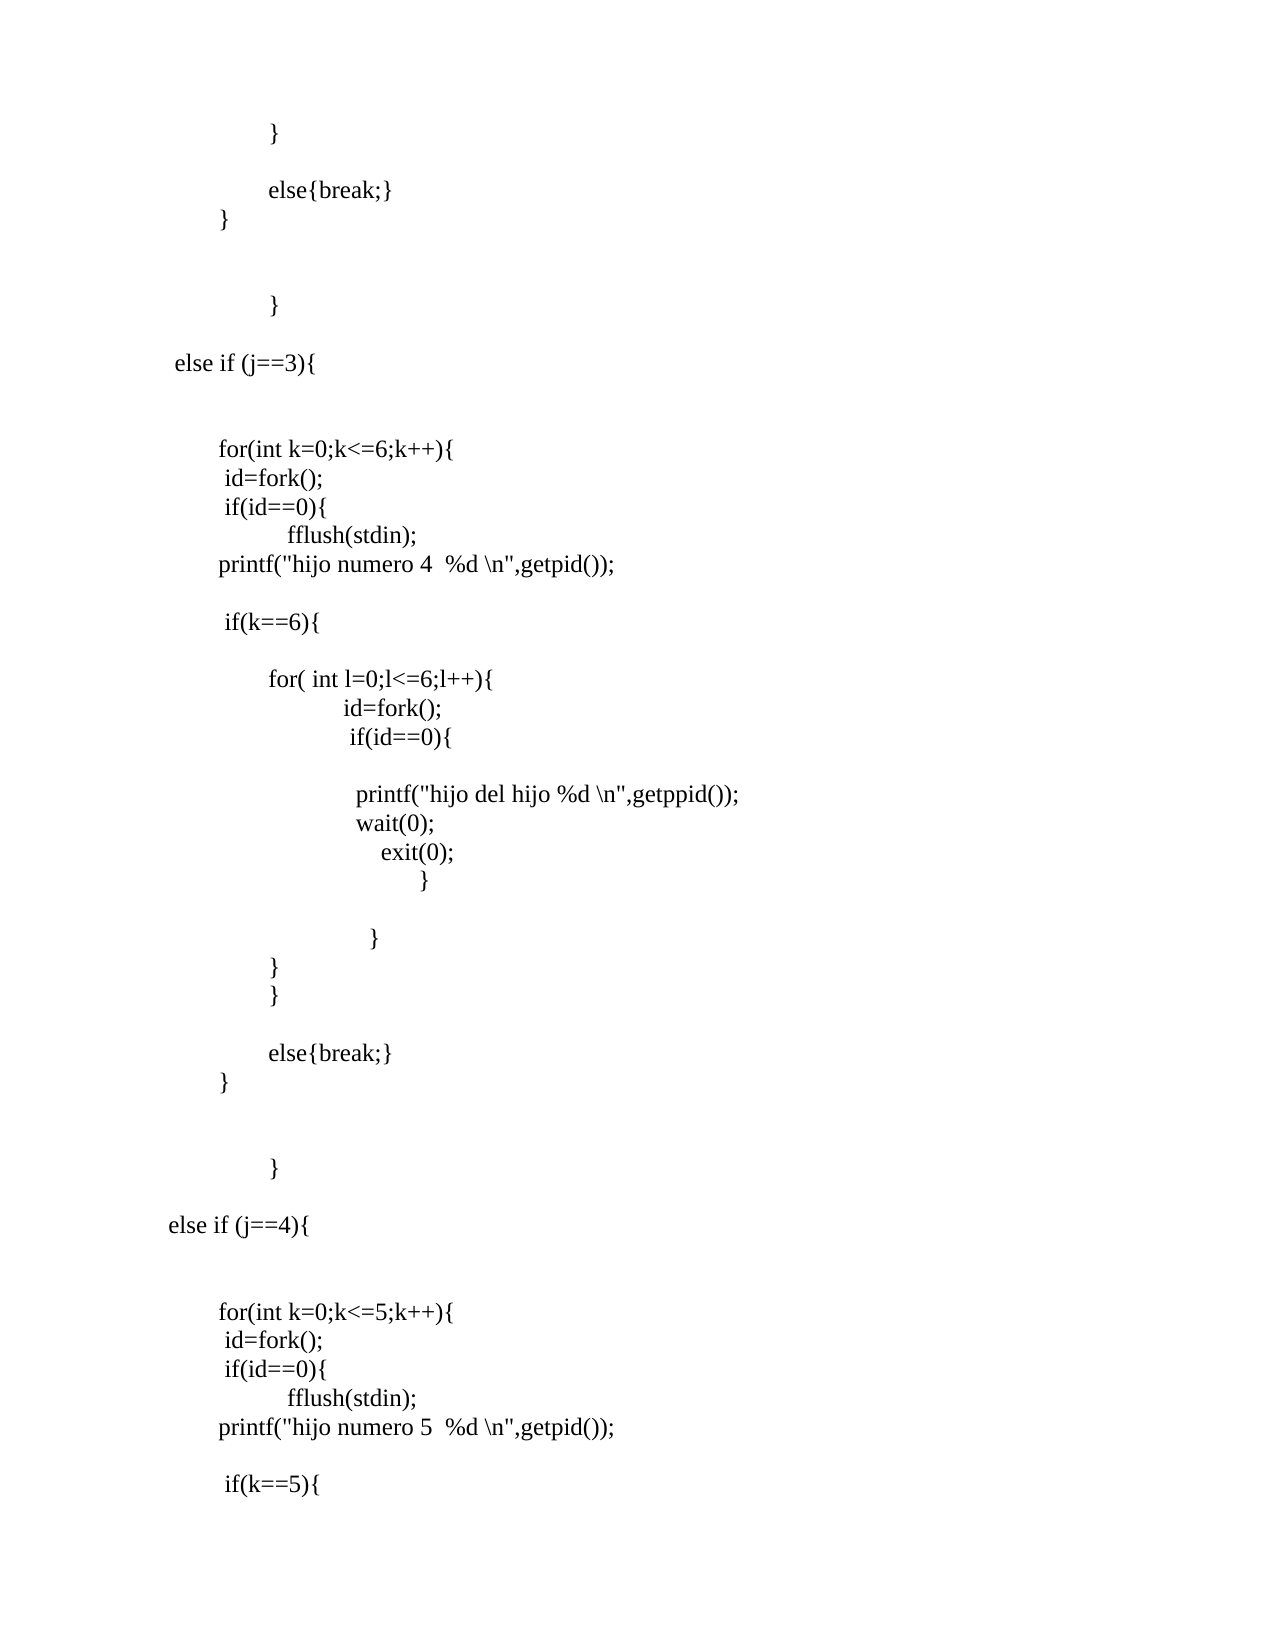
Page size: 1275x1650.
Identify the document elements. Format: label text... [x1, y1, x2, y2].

text if(k==5){ [118, 1469, 1157, 1498]
text } [118, 118, 1157, 147]
text wait(0); [118, 808, 1157, 837]
text } [118, 1067, 1157, 1096]
text else if (j==3){ [118, 348, 1157, 377]
text fflush(stdin); [118, 1383, 1157, 1412]
text printf("hijo del hijo %d \n",getppid()); [118, 779, 1157, 808]
text } [118, 981, 1157, 1009]
text } [118, 291, 1157, 319]
text else{break;} [118, 1038, 1157, 1067]
text } [118, 204, 1157, 233]
text if(id==0){ [118, 1354, 1157, 1383]
text } [118, 952, 1157, 981]
text if(id==0){ [118, 722, 1157, 751]
text if(id==0){ [118, 492, 1157, 521]
text id=fork(); [118, 1326, 1157, 1354]
text id=fork(); [118, 693, 1157, 722]
text } [118, 866, 1157, 894]
text } [118, 1153, 1157, 1182]
text printf("hijo numero 4 %d \n",getpid()); [118, 549, 1157, 578]
text for(int k=0;k<=5;k++){ [118, 1297, 1157, 1326]
text exit(0); [118, 837, 1157, 866]
text fflush(stdin); [118, 521, 1157, 549]
text id=fork(); [118, 463, 1157, 492]
text else{break;} [118, 176, 1157, 204]
text if(k==6){ [118, 607, 1157, 636]
text for(int k=0;k<=6;k++){ [118, 434, 1157, 463]
text } [118, 923, 1157, 952]
text printf("hijo numero 5 %d \n",getpid()); [118, 1412, 1157, 1441]
text for( int l=0;l<=6;l++){ [118, 664, 1157, 693]
text else if (j==4){ [118, 1211, 1157, 1239]
